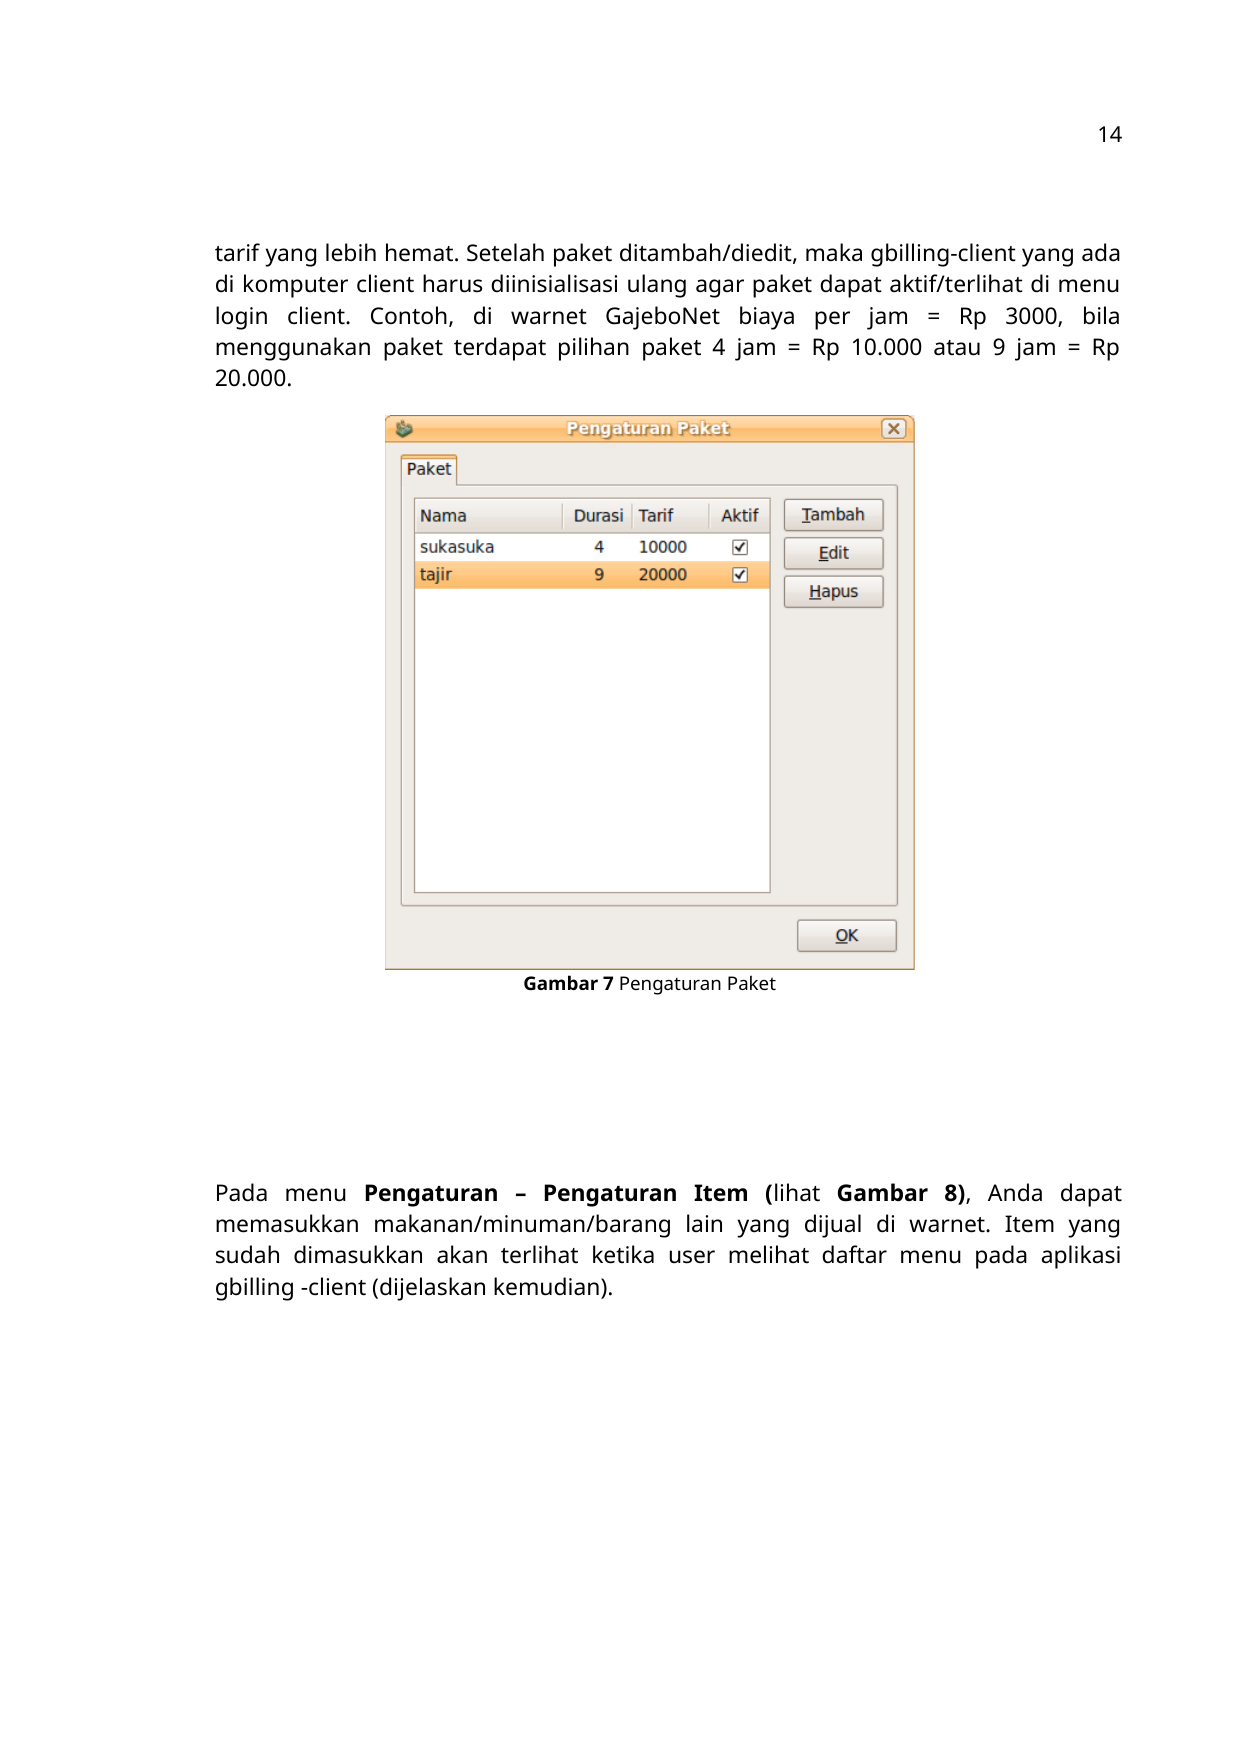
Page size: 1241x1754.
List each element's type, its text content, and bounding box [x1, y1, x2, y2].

picture [385, 415, 915, 970]
text Gambar 7 Pengaturan Paket [385, 970, 914, 996]
list tarif yang lebih hemat. Setelah paket ditambah/diedit, maka gbilling-client yang ada di komputer client harus diinisialisasi ulang agar paket dapat aktif/terlihat di menu login client. Contoh, di warnet GajeboNet biaya per jam = Rp 3000, bila menggunakan paket terdapat pilihan paket 4 jam = Rp 10.000 atau 9 jam = Rp 20.000. [177, 237, 1122, 393]
list Pada menu Pengaturan – Pengaturan Item (lihat Gambar 8), Anda dapat memasukkan makanan/minuman/barang lain yang dijual di warnet. Item yang sudah dimasukkan akan terlihat ketika user melihat daftar menu pada aplikasi gbilling -client (dijelaskan kemudian). [177, 1143, 1122, 1302]
